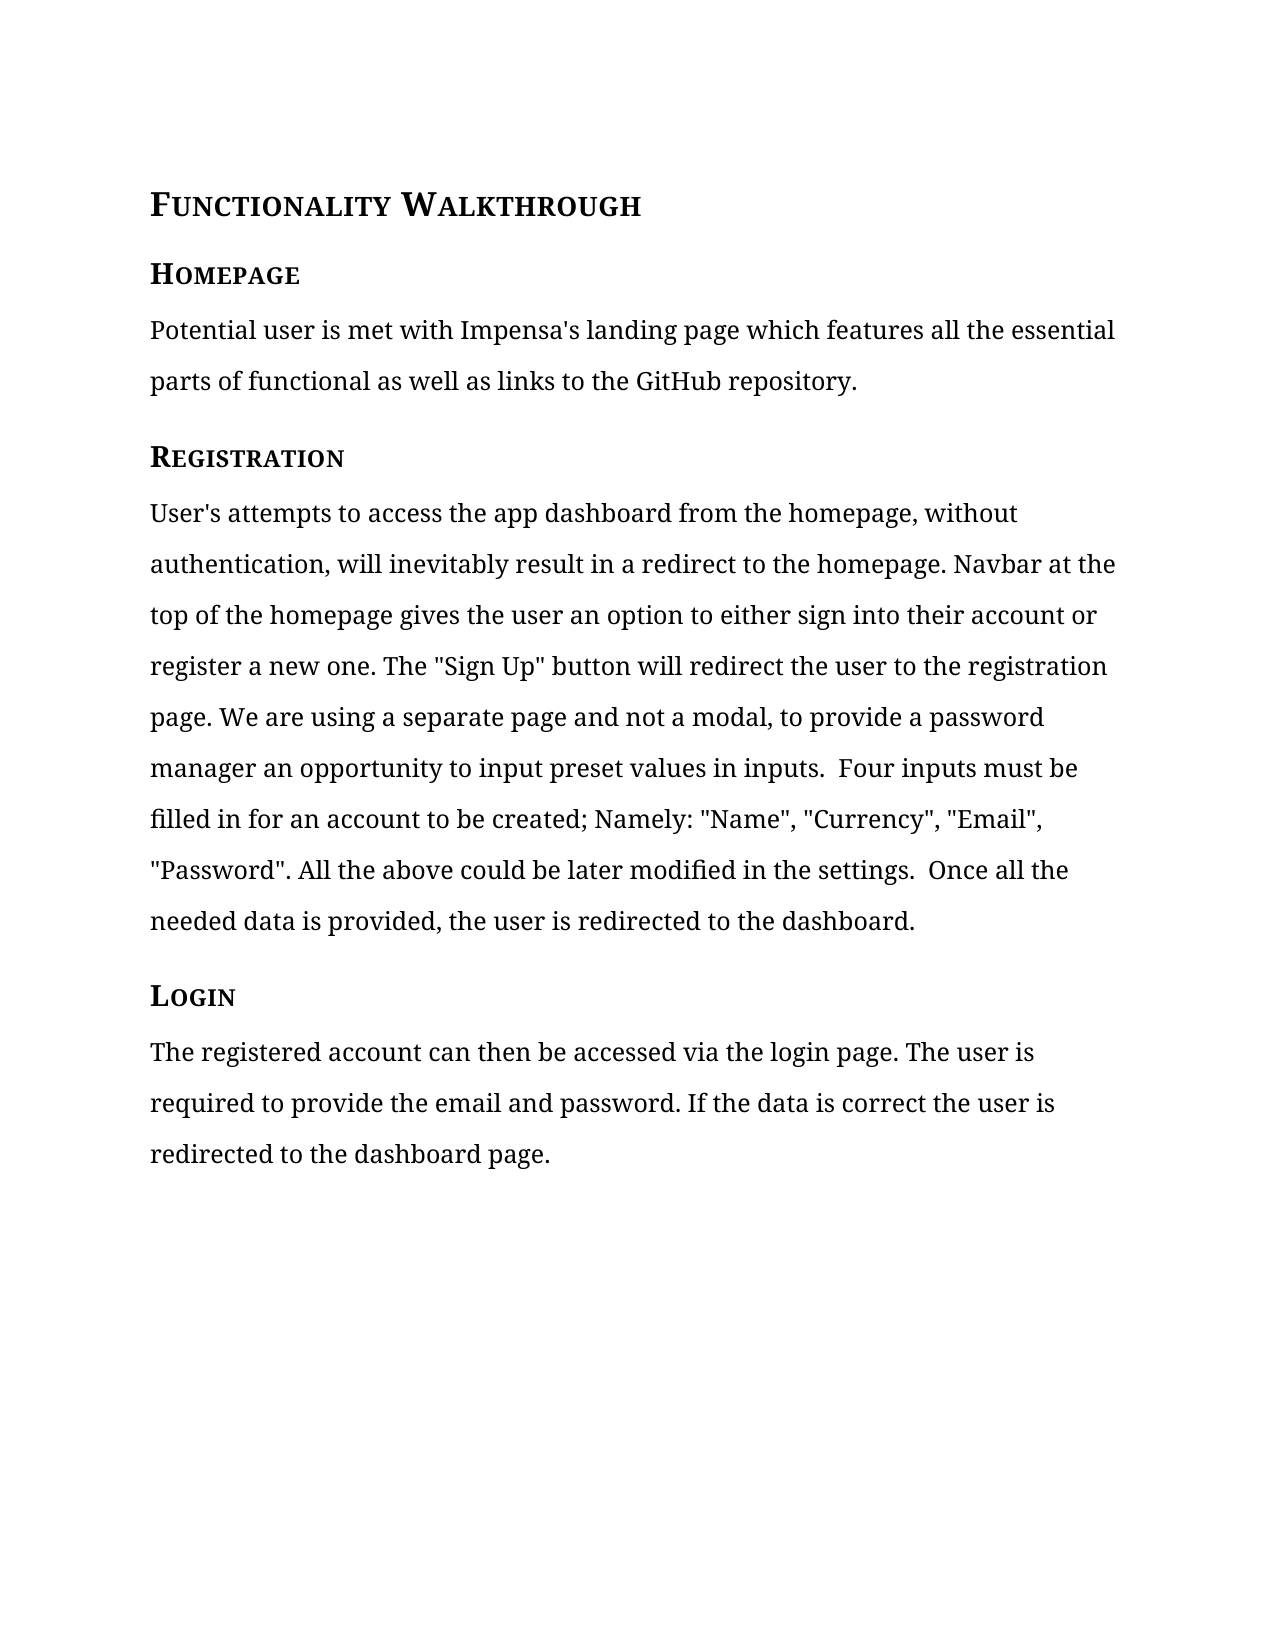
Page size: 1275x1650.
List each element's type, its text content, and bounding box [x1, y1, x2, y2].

subtitle Login [150, 976, 1125, 1015]
text User's attempts to access the app dashboard from the homepage, without authentication, will inevitably result in a redirect to the homepage. Navbar at the top of the homepage gives the user an option to either sign into their account or register a new one. The "Sign Up" button will redirect the user to the registration page. We are using a separate page and not a modal, to provide a password manager an opportunity to input preset values in inputs. Four inputs must be filled in for an account to be created; Namely: "Name", "Currency", "Email", "Password". All the above could be later modified in the settings. Once all the needed data is provided, the user is redirected to the dashboard. [150, 495, 1125, 938]
subtitle Functionality Walkthrough [150, 181, 1125, 227]
subtitle Registration [150, 436, 1125, 476]
text Potential user is met with Impensa's landing page which features all the essential parts of functional as well as links to the GitHub repository. [150, 313, 1125, 398]
text The registered account can then be accessed via the login page. The user is required to provide the email and password. If the data is correct the user is redirected to the dashboard page. [150, 1035, 1125, 1171]
subtitle Homepage [150, 253, 1125, 293]
